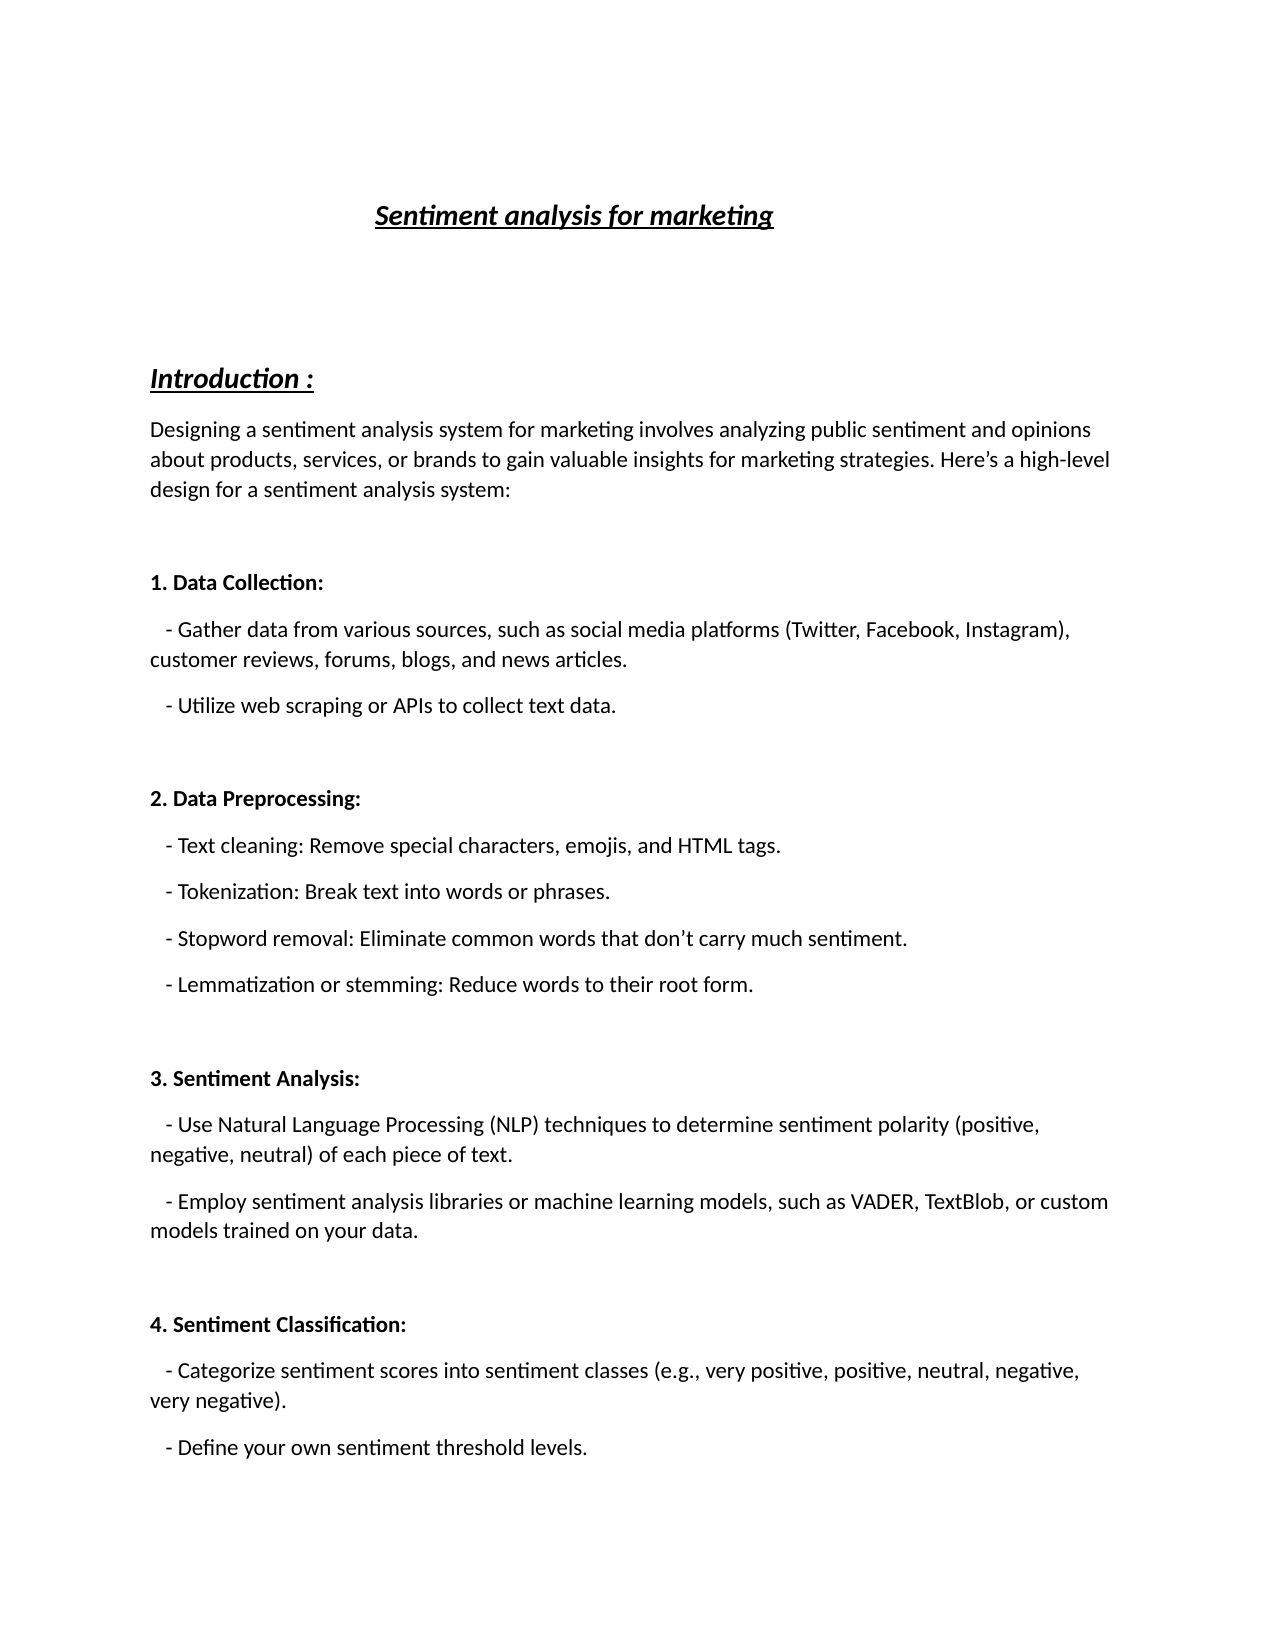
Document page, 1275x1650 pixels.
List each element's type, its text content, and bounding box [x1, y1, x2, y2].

text 1. Data Collection: [150, 568, 1125, 596]
text - Lemmatization or stemming: Reduce words to their root form. [150, 971, 1125, 999]
text - Categorize sentiment scores into sentiment classes (e.g., very positive, positive, neutral, negative, very negative). [150, 1356, 1125, 1414]
text - Text cleaning: Remove special characters, emojis, and HTML tags. [150, 831, 1125, 859]
text - Tokenization: Break text into words or phrases. [150, 877, 1125, 906]
text - Use Natural Language Processing (NLP) techniques to determine sentiment polarity (positive, negative, neutral) of each piece of text. [150, 1110, 1125, 1168]
text 3. Sentiment Analysis: [150, 1064, 1125, 1092]
text Sentiment analysis for marketing [375, 197, 1125, 232]
text 2. Data Preprocessing: [150, 784, 1125, 812]
text - Stopword removal: Eliminate common words that don’t carry much sentiment. [150, 924, 1125, 952]
text - Gather data from various sources, such as social media platforms (Twitter, Facebook, Instagram), customer reviews, forums, blogs, and news articles. [150, 615, 1125, 673]
text - Define your own sentiment threshold levels. [150, 1433, 1125, 1461]
text - Utilize web scraping or APIs to collect text data. [150, 691, 1125, 719]
text 4. Sentiment Classification: [150, 1310, 1125, 1338]
text - Employ sentiment analysis libraries or machine learning models, such as VADER, TextBlob, or custom models trained on your data. [150, 1187, 1125, 1245]
text Designing a sentiment analysis system for marketing involves analyzing public sentiment and opinions about products, services, or brands to gain valuable insights for marketing strategies. Here’s a high-level design for a sentiment analysis system: [150, 415, 1125, 503]
text Introduction : [150, 361, 1125, 396]
